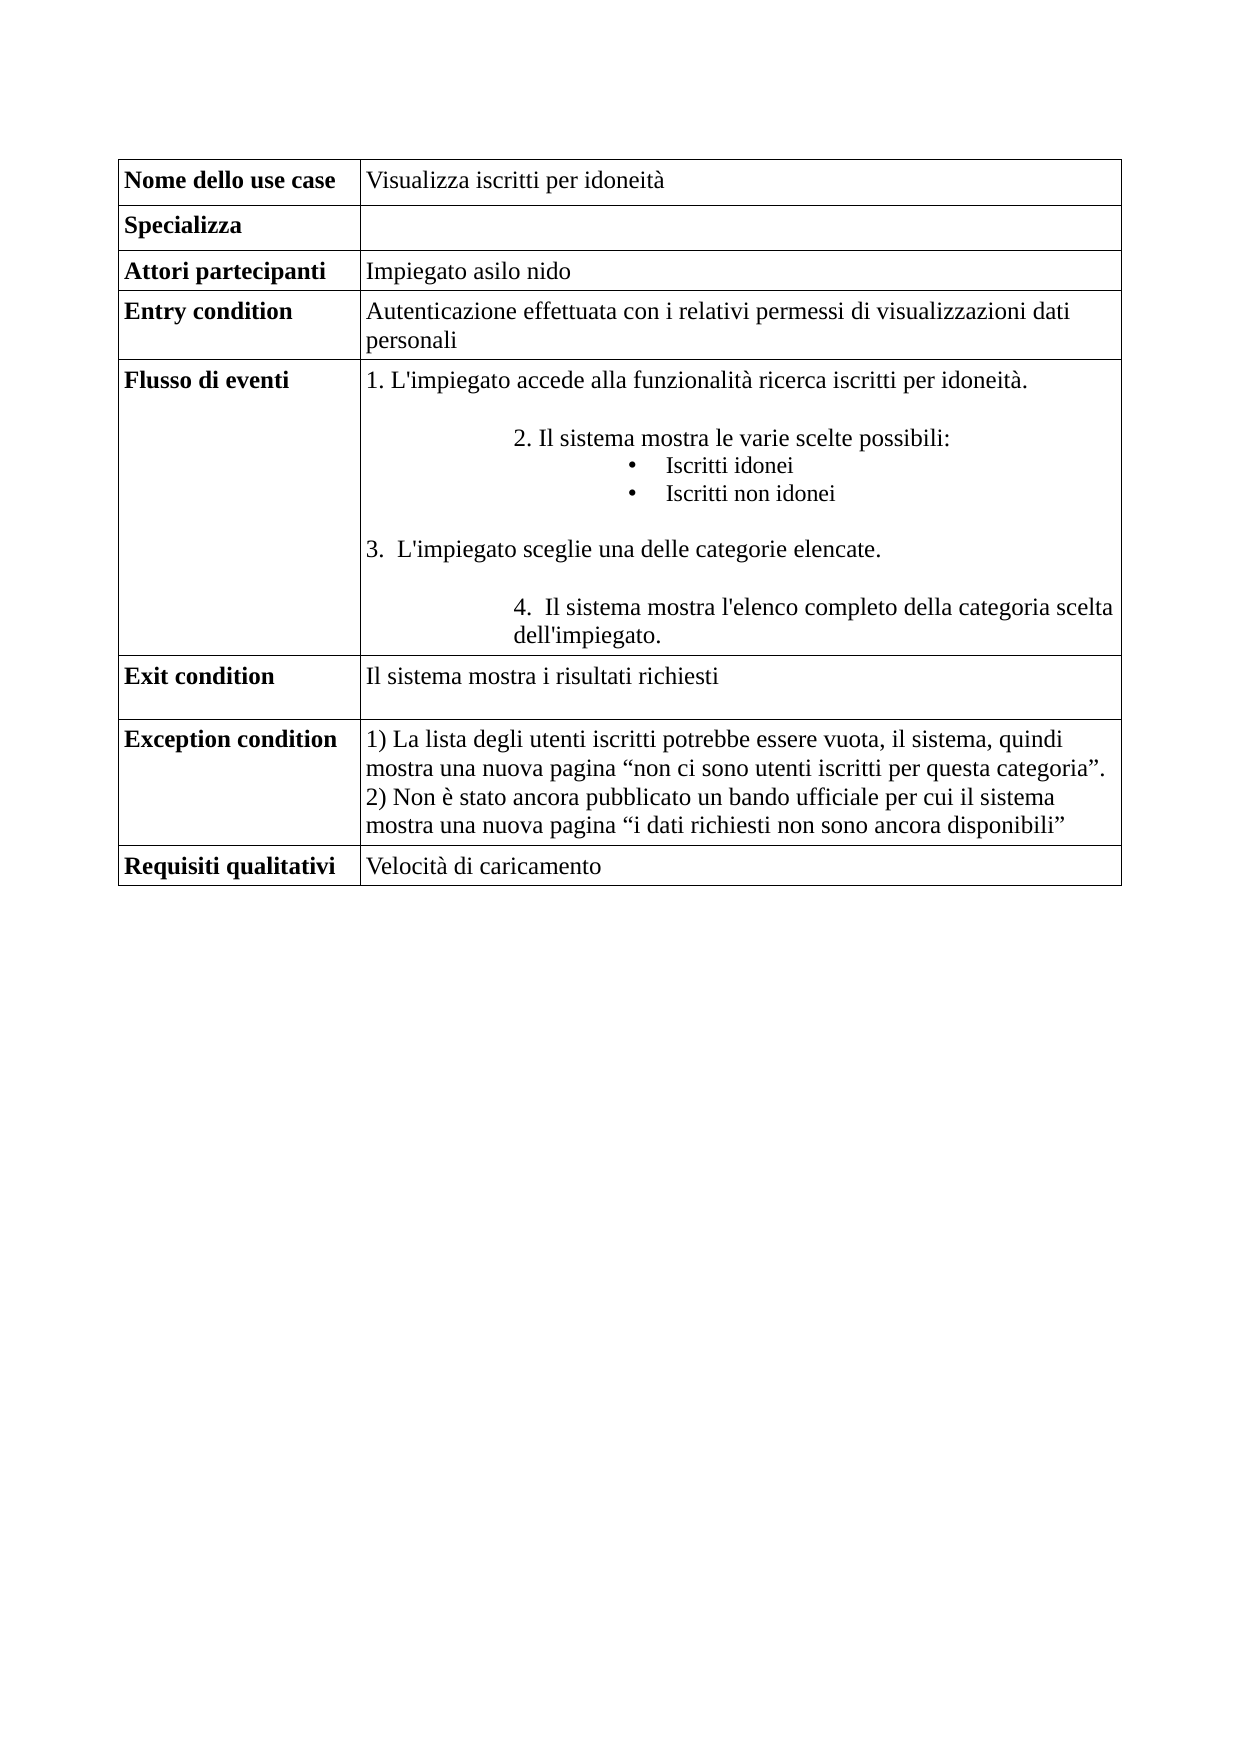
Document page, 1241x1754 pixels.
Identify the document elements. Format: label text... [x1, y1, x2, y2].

table_cell Exit condition [119, 656, 360, 718]
table_cell Flusso di eventi [119, 360, 360, 655]
table_cell Velocità di caricamento [361, 846, 1121, 885]
table_header Visualizza iscritti per idoneità [361, 160, 1121, 205]
table_cell Exception condition [119, 720, 360, 845]
table_cell Requisiti qualitativi [119, 846, 360, 885]
table_cell L'impiegato accede alla funzionalità ricerca iscritti per idoneità. Il sistema mostra le varie scelte possibili: Iscritti idonei Iscritti non idonei L'impiegato sceglie una delle categorie elencate. Il sistema mostra l'elenco completo della categoria scelta dell'impiegato. [361, 360, 1121, 655]
table_cell Entry condition [119, 291, 360, 359]
table_cell Specializza [119, 206, 360, 250]
table_cell 1) La lista degli utenti iscritti potrebbe essere vuota, il sistema, quindi mostra una nuova pagina “non ci sono utenti iscritti per questa categoria”. 2) Non è stato ancora pubblicato un bando ufficiale per cui il sistema mostra una nuova pagina “i dati richiesti non sono ancora disponibili” [361, 720, 1121, 845]
table_cell Autenticazione effettuata con i relativi permessi di visualizzazioni dati personali [361, 291, 1121, 359]
table_header Nome dello use case [119, 160, 360, 205]
table_cell Attori partecipanti [119, 251, 360, 290]
table_cell Impiegato asilo nido [361, 251, 1121, 290]
table_cell [361, 206, 1121, 250]
table_cell Il sistema mostra i risultati richiesti [361, 656, 1121, 718]
